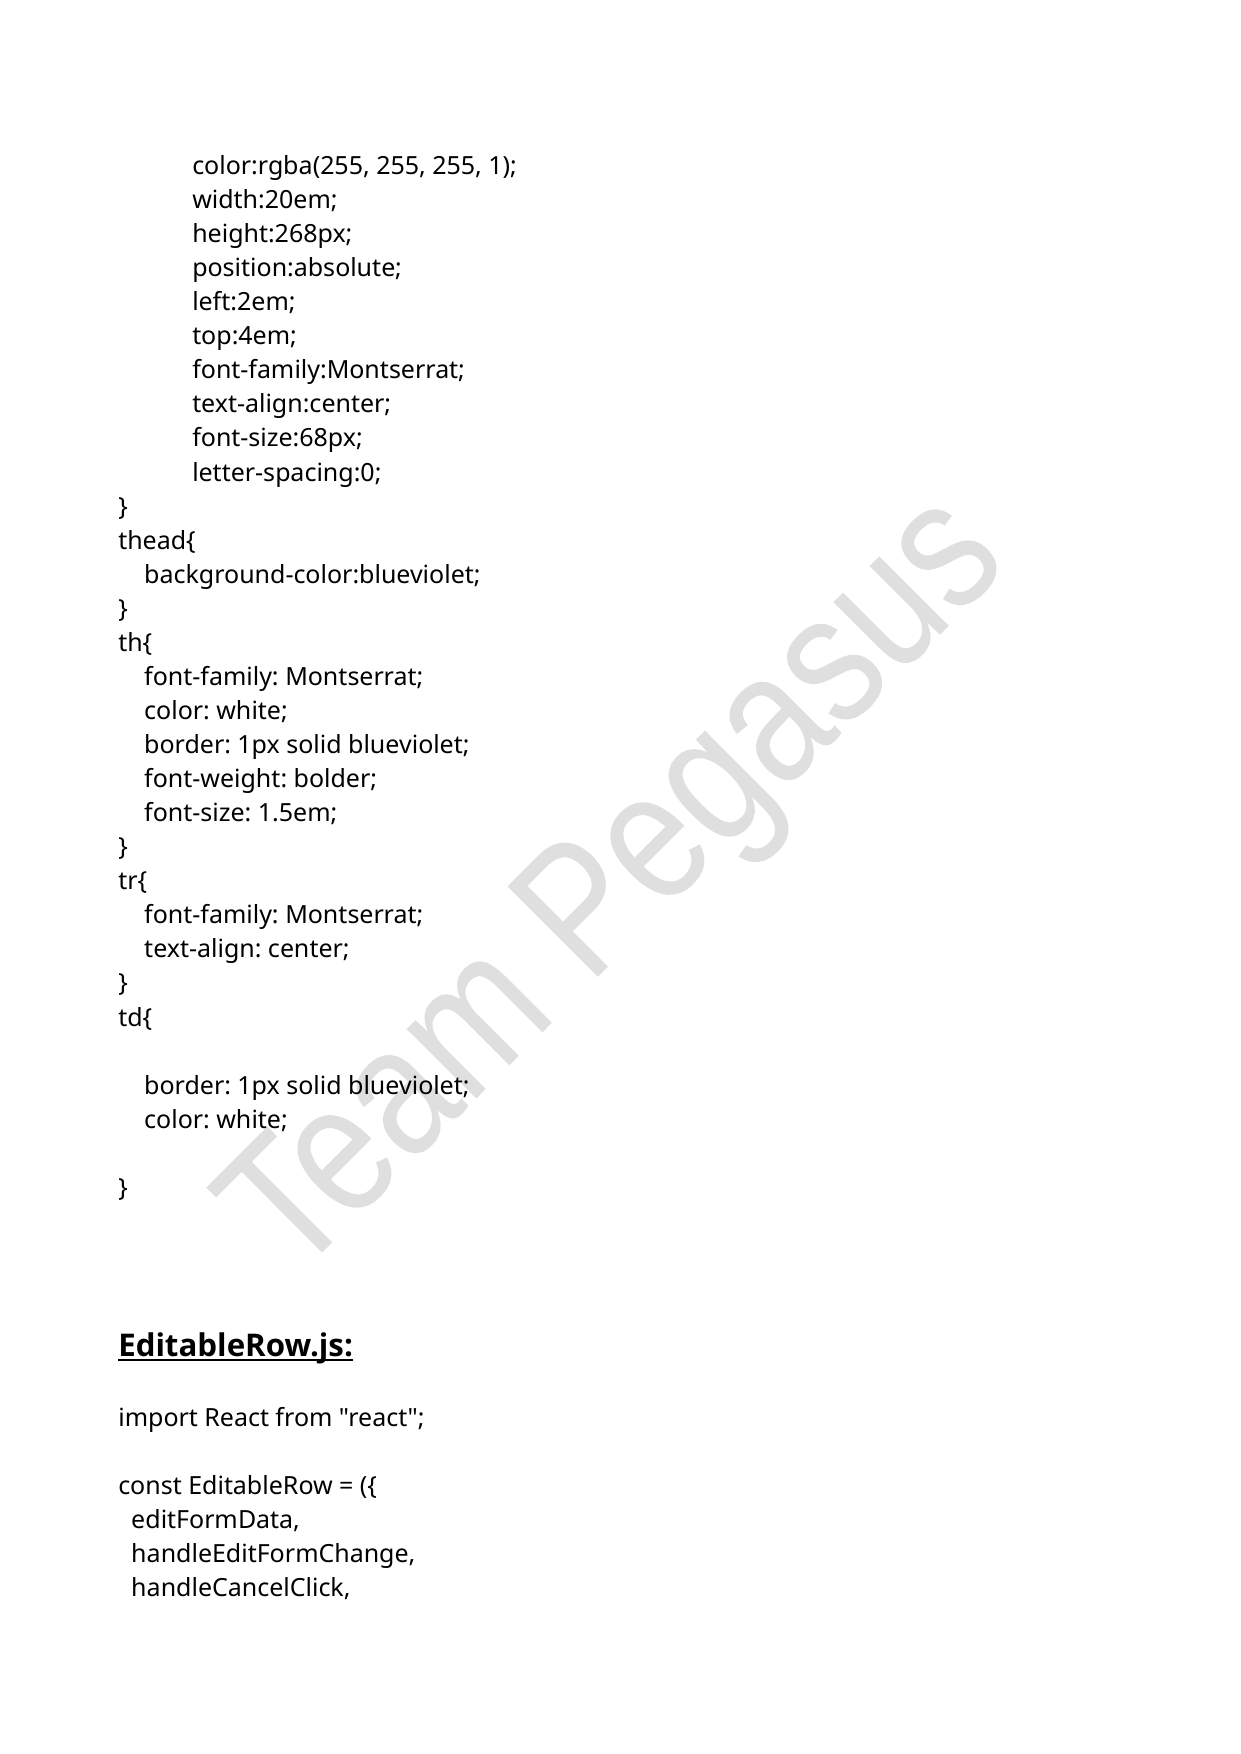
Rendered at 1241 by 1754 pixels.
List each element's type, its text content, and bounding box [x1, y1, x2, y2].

text font-family: Montserrat; [118, 897, 551, 931]
text font-size:68px; [118, 420, 1122, 454]
text font-weight: bolder; [118, 761, 675, 795]
text font-family: Montserrat; [118, 658, 869, 693]
text [880, 556, 983, 590]
text [770, 727, 805, 761]
text font-family:Montserrat; [118, 352, 1122, 386]
text } [118, 829, 620, 863]
text border: 1px solid blueviolet; [118, 1067, 365, 1101]
text } [118, 488, 1122, 522]
text [574, 931, 1122, 965]
text letter-spacing:0; [118, 454, 1122, 488]
text [332, 1169, 378, 1194]
text border: 1px solid blueviolet; [118, 727, 763, 761]
text [921, 624, 1122, 658]
text [743, 696, 780, 727]
text [771, 795, 1122, 829]
text position:absolute; [118, 250, 1122, 284]
text color: white; [118, 693, 739, 727]
text editFormData, [118, 1502, 1122, 1536]
text [800, 624, 889, 658]
text [683, 761, 743, 795]
text [914, 590, 1122, 624]
text [529, 863, 591, 897]
text text-align:center; [118, 386, 1122, 420]
text } [118, 1169, 271, 1203]
text [600, 863, 1122, 897]
text handleCancelClick, [118, 1570, 1122, 1604]
text [530, 999, 1122, 1033]
text [575, 897, 1122, 931]
text [748, 799, 774, 829]
text [868, 658, 1122, 693]
text [468, 999, 542, 1033]
text import React from "react"; [118, 1399, 1122, 1433]
text [988, 556, 1122, 590]
text [624, 829, 662, 856]
text [694, 795, 746, 822]
text [397, 1101, 431, 1135]
text EditableRow.js: [118, 1323, 1122, 1365]
text [375, 1169, 1122, 1203]
text [787, 693, 1122, 727]
text } [118, 965, 467, 999]
text [260, 1169, 337, 1203]
text color:rgba(255, 255, 255, 1); [118, 148, 1122, 182]
text [439, 1101, 1122, 1135]
text [466, 977, 508, 999]
text [737, 761, 1122, 795]
text [433, 1010, 476, 1033]
text handleEditFormChange, [118, 1536, 1122, 1570]
text [540, 897, 586, 920]
text td{ [118, 999, 433, 1033]
text [757, 829, 1122, 863]
text color: white; [118, 1101, 389, 1135]
text thead{ [118, 522, 910, 556]
text tr{ [118, 863, 529, 897]
text width:20em; [118, 182, 1122, 216]
text font-size: 1.5em; [118, 795, 707, 829]
text [649, 829, 774, 863]
text const EditableRow = ({ [118, 1468, 1122, 1502]
text [493, 965, 1122, 999]
text border: 1px solid blueviolet; [414, 1067, 1122, 1101]
text } [118, 590, 921, 624]
text left:2em; [118, 284, 1122, 318]
text [812, 727, 1122, 761]
text border: 1px solid blueviolet; [372, 1069, 407, 1101]
text th{ [118, 624, 813, 658]
text background-color:blueviolet; [118, 556, 892, 590]
text [915, 522, 1122, 556]
text [876, 624, 922, 648]
text top:4em; [118, 318, 1122, 352]
text text-align: center; [118, 931, 585, 965]
text height:268px; [118, 216, 1122, 250]
